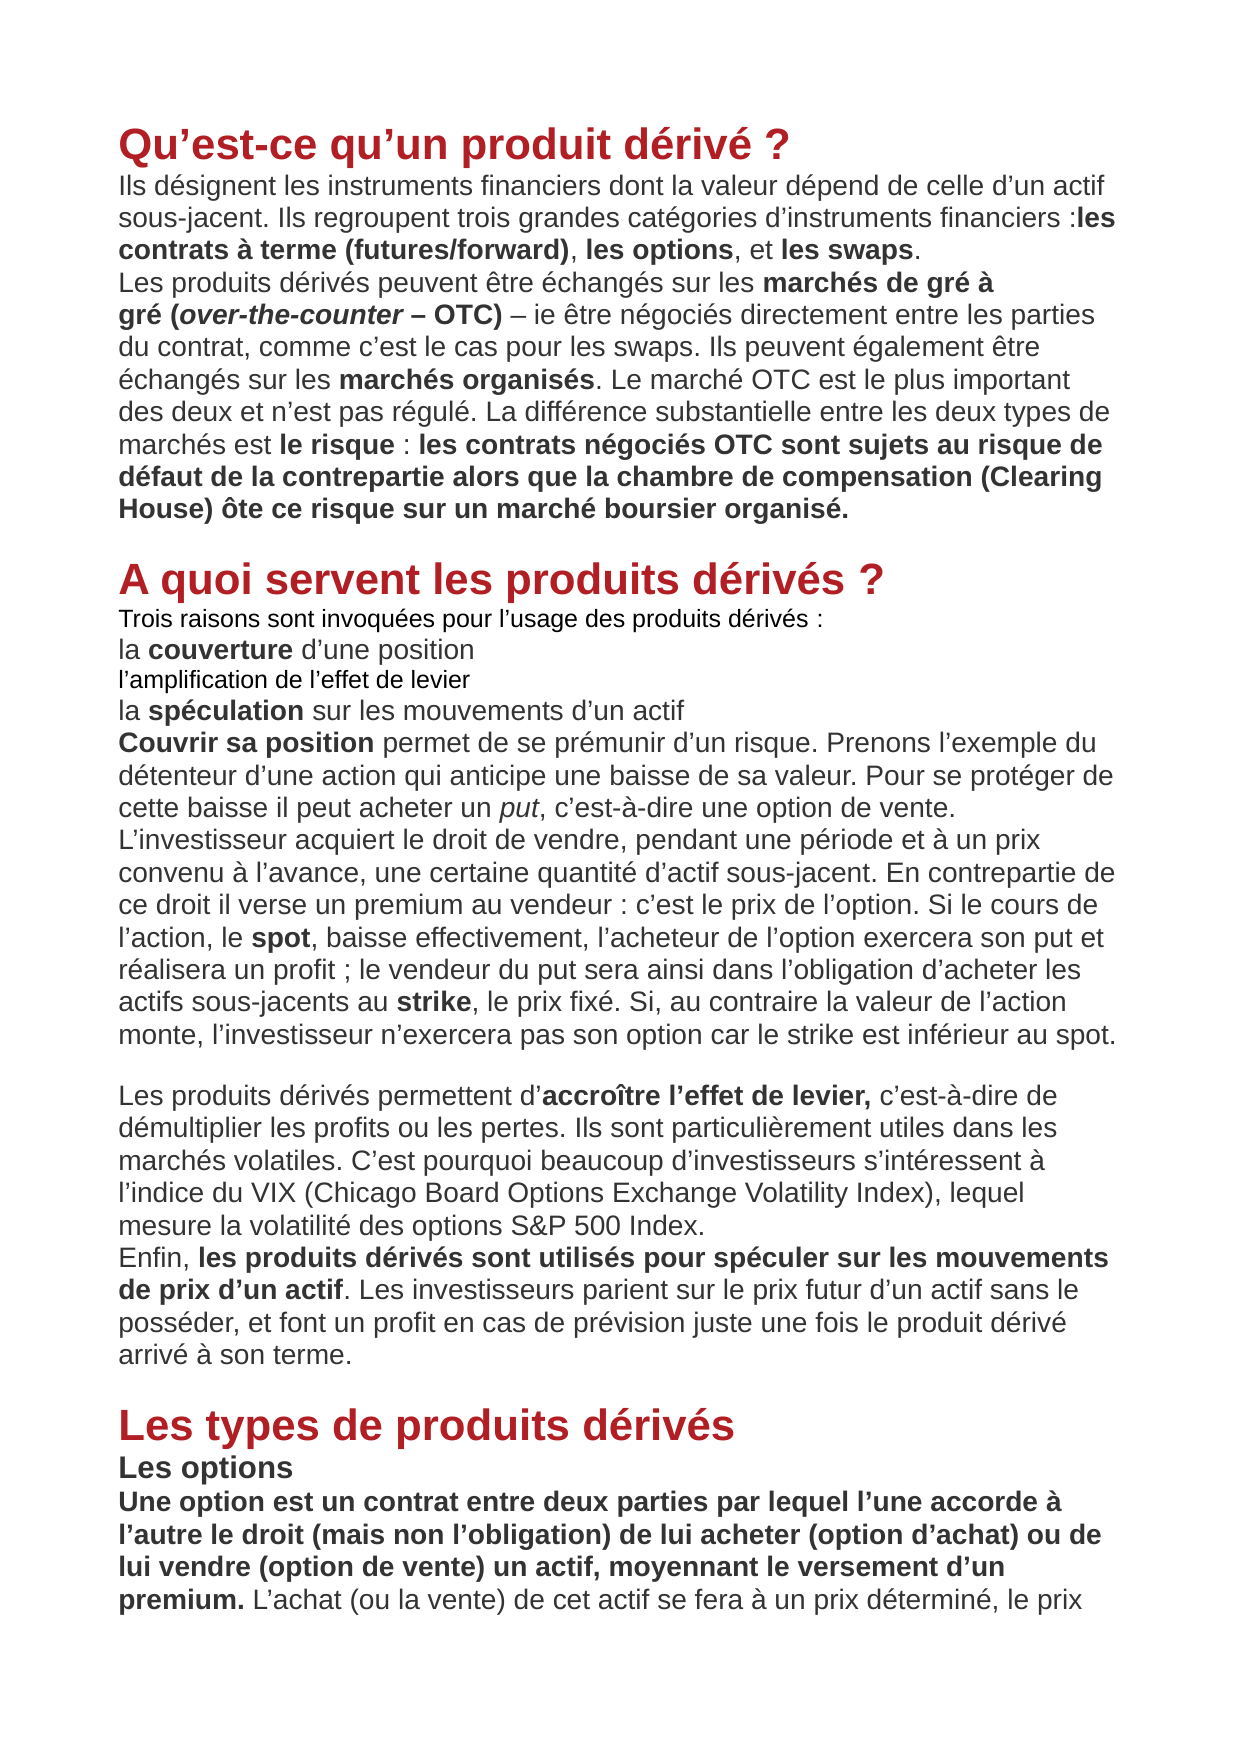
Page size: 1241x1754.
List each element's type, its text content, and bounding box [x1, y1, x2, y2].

text Les produits dérivés peuvent être échangés sur les marchés de gré à gré (over-the-counter – OTC) – ie être négociés directement entre les parties du contrat, comme c’est le cas pour les swaps. Ils peuvent également être échangés sur les marchés organisés. Le marché OTC est le plus important des deux et n’est pas régulé. La différence substantielle entre les deux types de marchés est le risque : les contrats négociés OTC sont sujets au risque de défaut de la contrepartie alors que la chambre de compensation (Clearing House) ôte ce risque sur un marché boursier organisé. [118, 266, 1122, 525]
text Les options [118, 1449, 1122, 1485]
text Une option est un contrat entre deux parties par lequel l’une accorde à l’autre le droit (mais non l’obligation) de lui acheter (option d’achat) ou de lui vendre (option de vente) un actif, moyennant le versement d’un premium. L’achat (ou la vente) de cet actif se fera à un prix déterminé, le prix [118, 1485, 1122, 1615]
text A quoi servent les produits dérivés ? [118, 553, 1122, 604]
text Les types de produits dérivés [118, 1370, 1122, 1449]
text Trois raisons sont invoquées pour l’usage des produits dérivés : [118, 604, 1122, 633]
text la couverture d’une position [118, 633, 1122, 665]
text l’amplification de l’effet de levier [118, 665, 1122, 694]
text Qu’est-ce qu’un produit dérivé ? [118, 118, 1122, 168]
text Les produits dérivés permettent d’accroître l’effet de levier, c’est-à-dire de démultiplier les profits ou les pertes. Ils sont particulièrement utiles dans les marchés volatiles. C’est pourquoi beaucoup d’investisseurs s’intéressent à l’indice du VIX (Chicago Board Options Exchange Volatility Index), lequel mesure la volatilité des options S&P 500 Index. [118, 1079, 1122, 1241]
text Ils désignent les instruments financiers dont la valeur dépend de celle d’un actif sous-jacent. Ils regroupent trois grandes catégories d’instruments financiers :les contrats à terme (futures/forward), les options, et les swaps. [118, 168, 1122, 266]
text la spéculation sur les mouvements d’un actif [118, 694, 1122, 726]
text Enfin, les produits dérivés sont utilisés pour spéculer sur les mouvements de prix d’un actif. Les investisseurs parient sur le prix futur d’un actif sans le posséder, et font un profit en cas de prévision juste une fois le produit dérivé arrivé à son terme. [118, 1241, 1122, 1370]
text Couvrir sa position permet de se prémunir d’un risque. Prenons l’exemple du détenteur d’une action qui anticipe une baisse de sa valeur. Pour se protéger de cette baisse il peut acheter un put, c’est-à-dire une option de vente. L’investisseur acquiert le droit de vendre, pendant une période et à un prix convenu à l’avance, une certaine quantité d’actif sous-jacent. En contrepartie de ce droit il verse un premium au vendeur : c’est le prix de l’option. Si le cours de l’action, le spot, baisse effectivement, l’acheteur de l’option exercera son put et réalisera un profit ; le vendeur du put sera ainsi dans l’obligation d’acheter les actifs sous-jacents au strike, le prix fixé. Si, au contraire la valeur de l’action monte, l’investisseur n’exercera pas son option car le strike est inférieur au spot. [118, 726, 1122, 1050]
